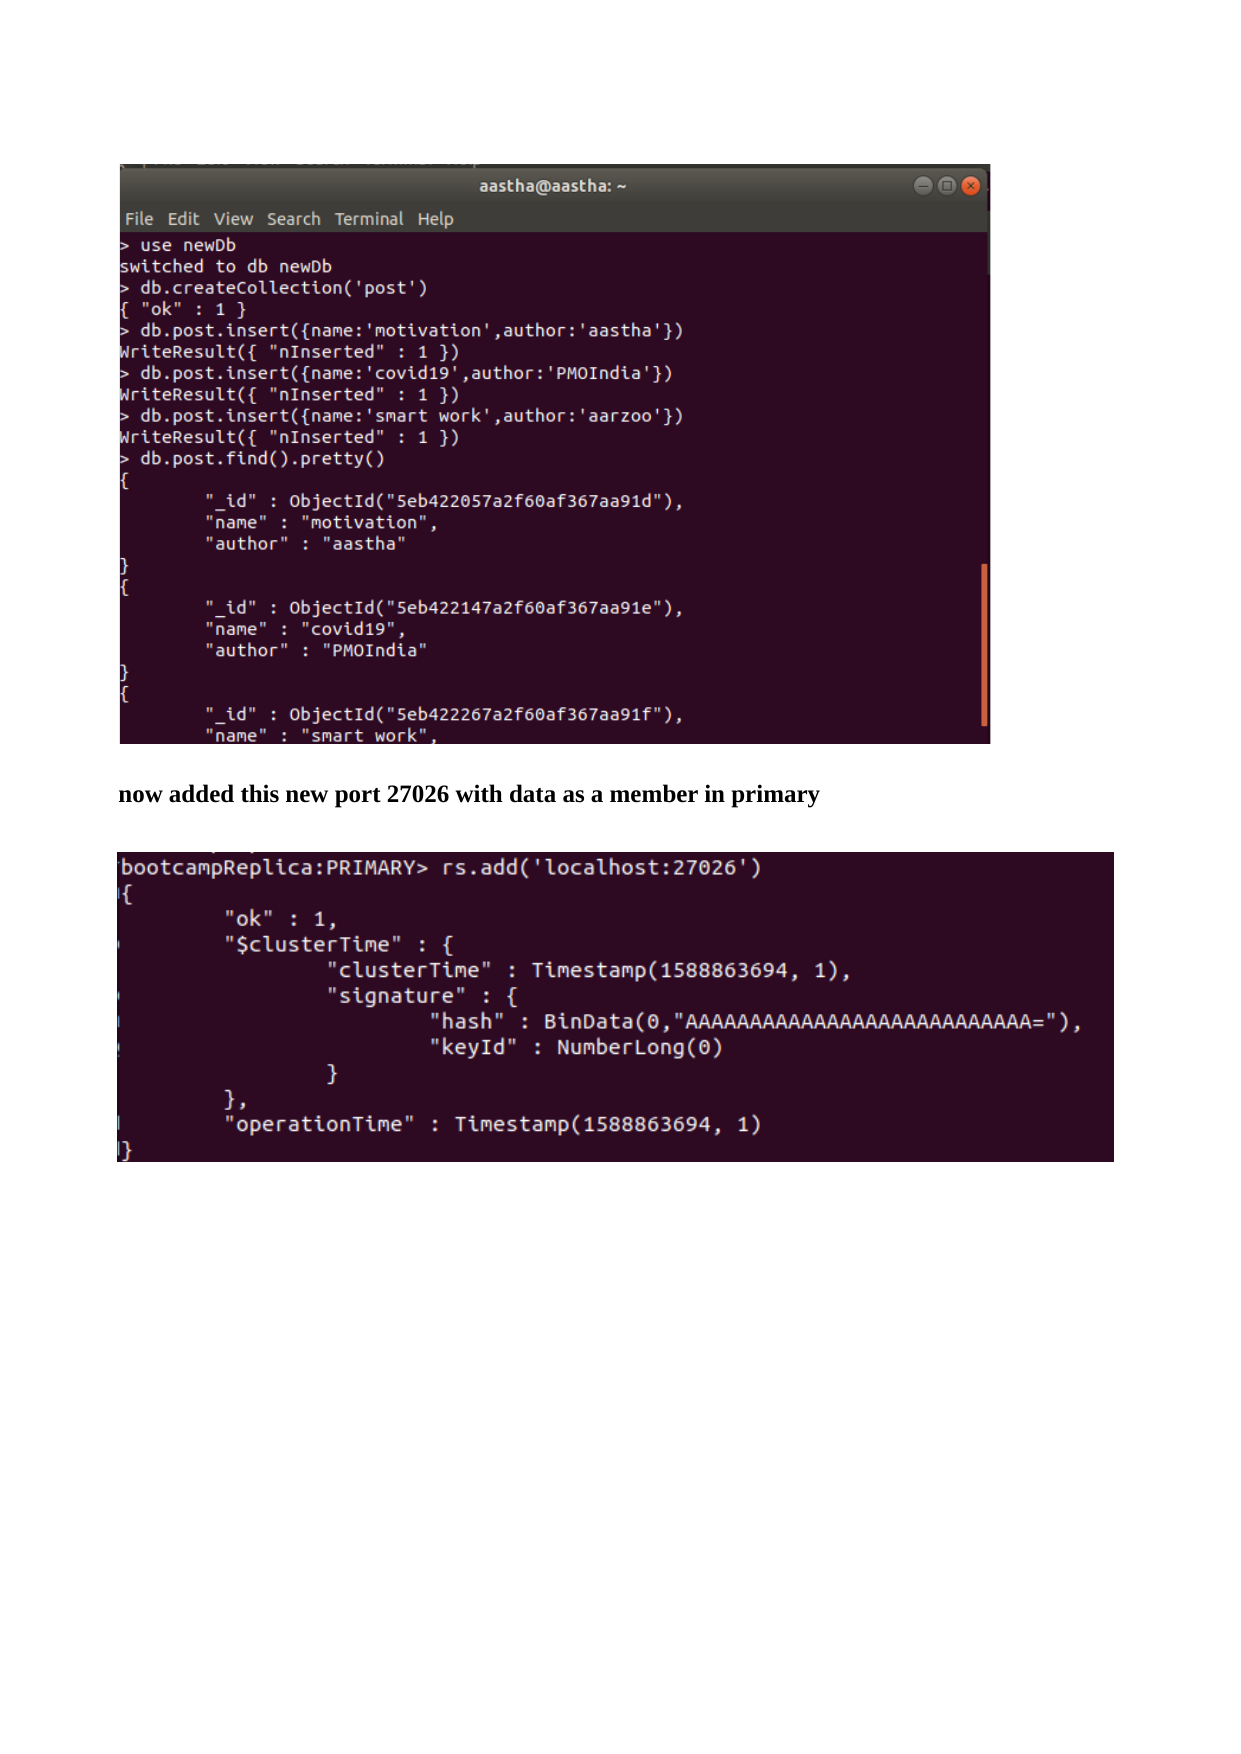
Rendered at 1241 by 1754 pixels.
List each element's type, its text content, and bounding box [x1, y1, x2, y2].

picture [119, 164, 991, 744]
text now added this new port 27026 with data as a member in primary [118, 779, 1122, 808]
picture [117, 852, 1114, 1162]
